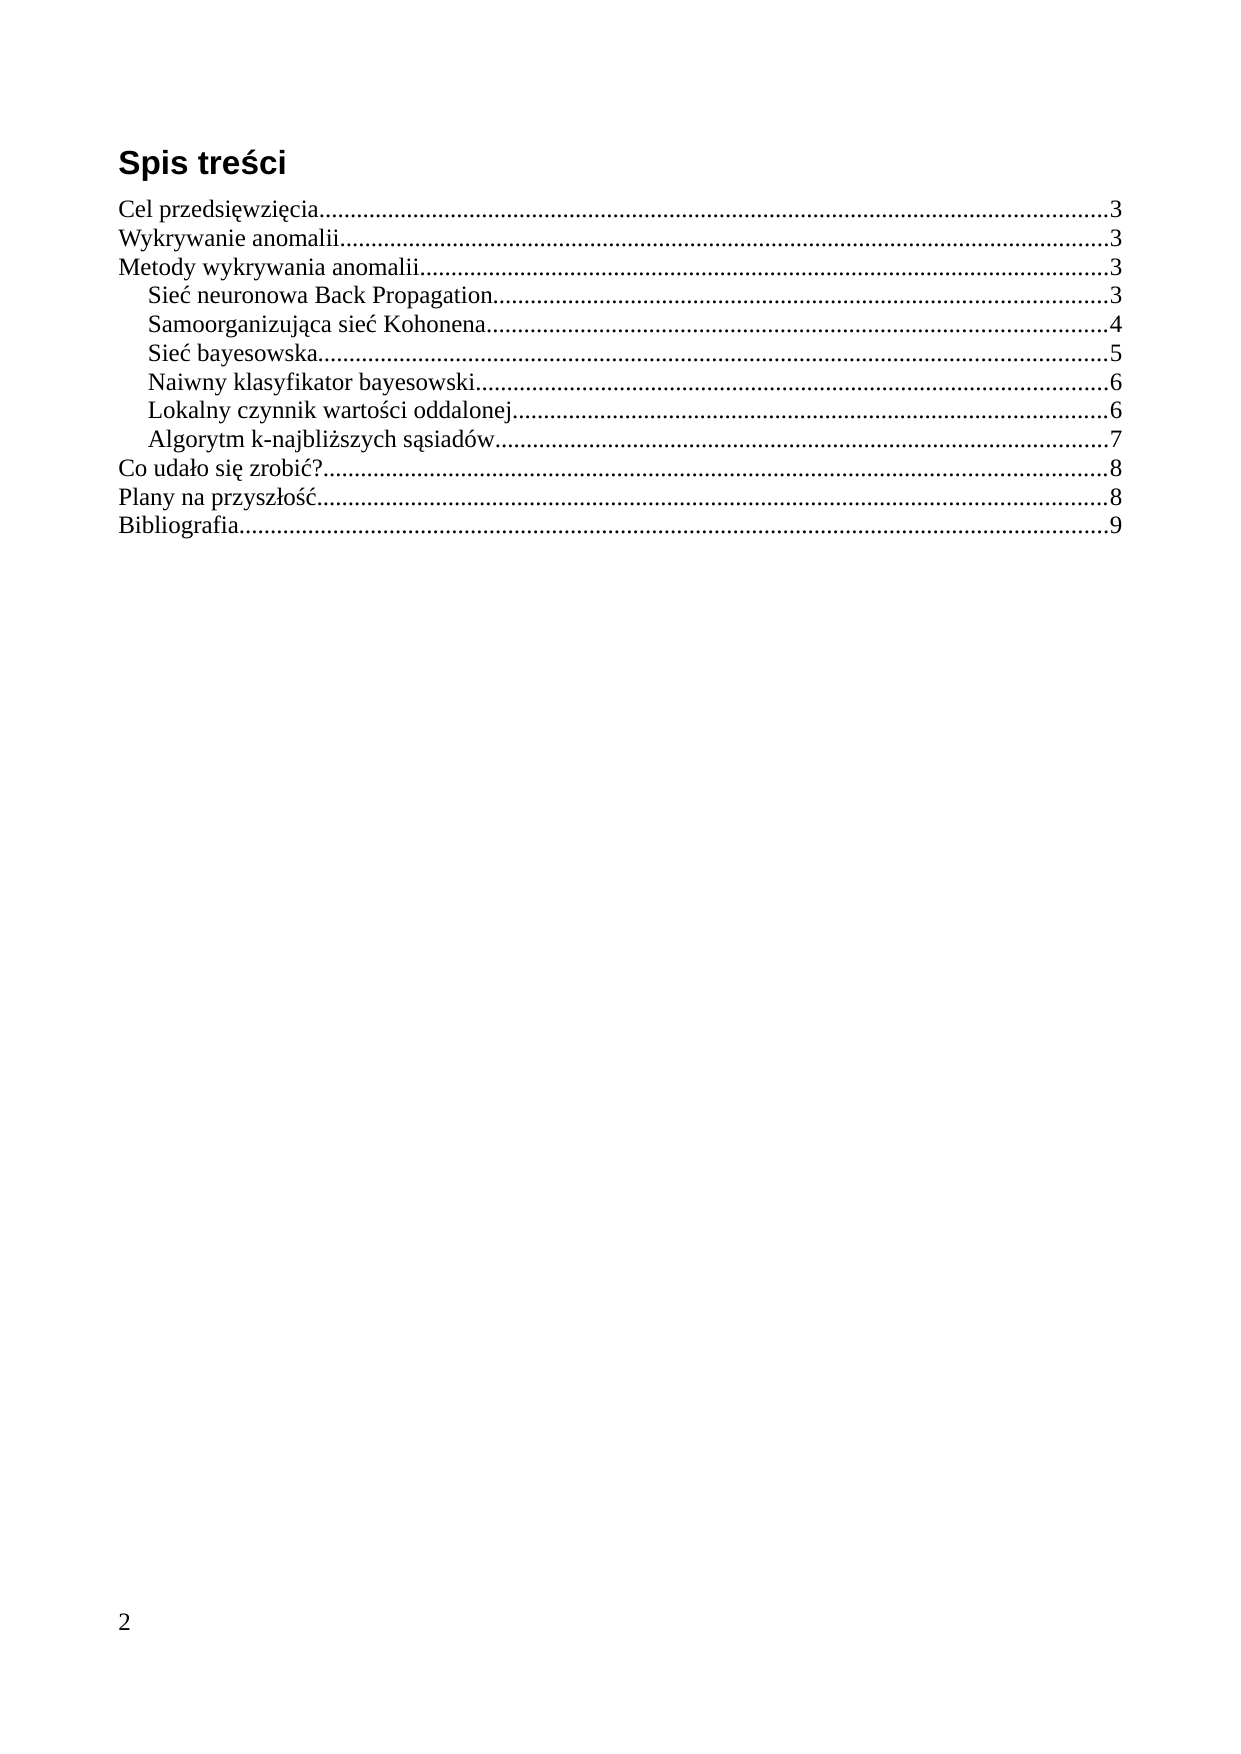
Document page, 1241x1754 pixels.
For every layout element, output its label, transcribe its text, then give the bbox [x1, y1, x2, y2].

text Bibliografia 9 [118, 510, 1122, 539]
text Sieć bayesowska 5 [148, 338, 1122, 367]
text Lokalny czynnik wartości oddalonej 6 [148, 395, 1122, 424]
text Samoorganizująca sieć Kohonena 4 [148, 309, 1122, 338]
text Sieć neuronowa Back Propagation 3 [148, 280, 1122, 309]
text Wykrywanie anomalii 3 [118, 223, 1122, 252]
text Algorytm k-najbliższych sąsiadów 7 [148, 424, 1122, 453]
text Co udało się zrobić? 8 [118, 453, 1122, 482]
text Cel przedsięwzięcia 3 [118, 194, 1122, 223]
text Naiwny klasyfikator bayesowski 6 [148, 367, 1122, 395]
subtitle Spis treści [118, 143, 1122, 182]
text Plany na przyszłość 8 [118, 482, 1122, 510]
text Metody wykrywania anomalii 3 [118, 252, 1122, 280]
